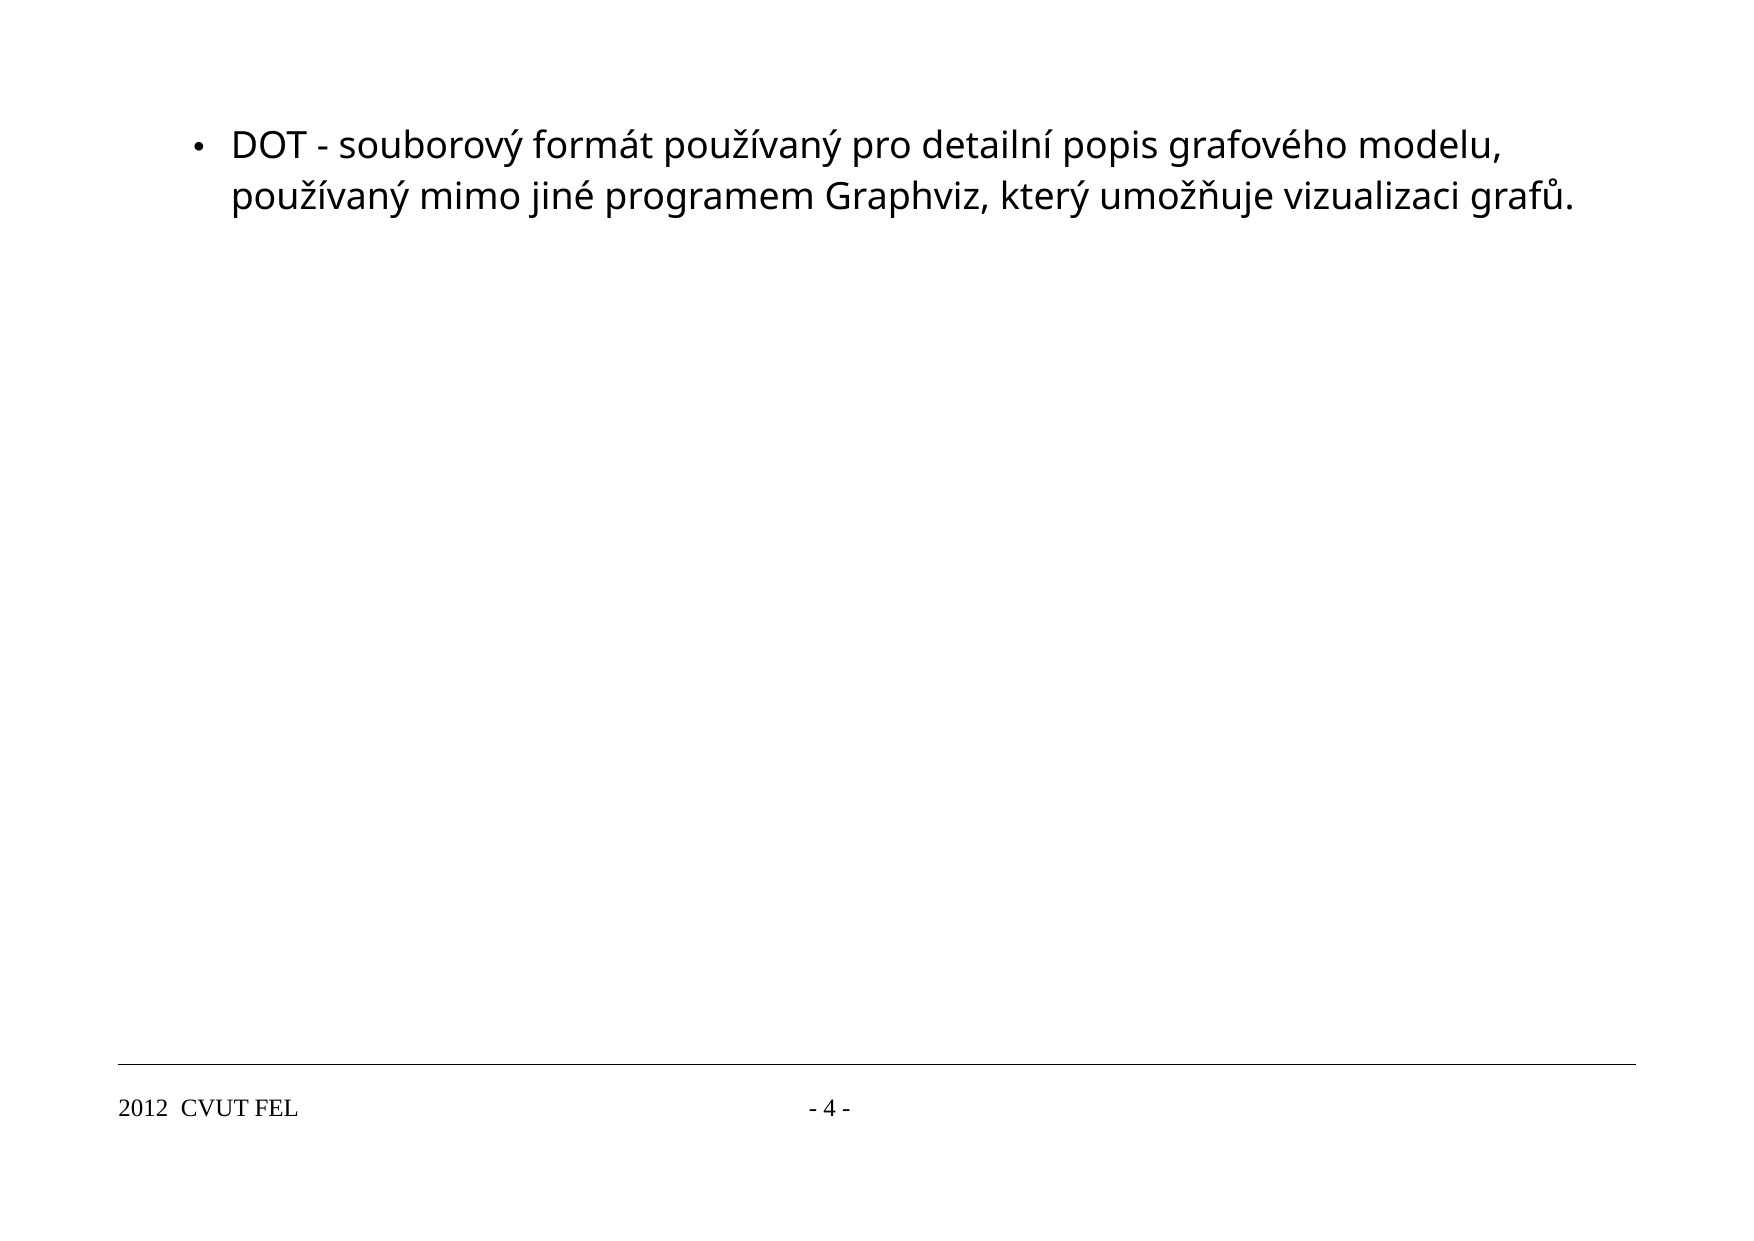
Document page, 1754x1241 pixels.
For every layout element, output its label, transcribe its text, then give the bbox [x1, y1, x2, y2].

list DOT - souborový formát používaný pro detailní popis grafového modelu, používaný mimo jiné programem Graphviz, který umožňuje vizualizaci grafů. [193, 118, 1636, 220]
